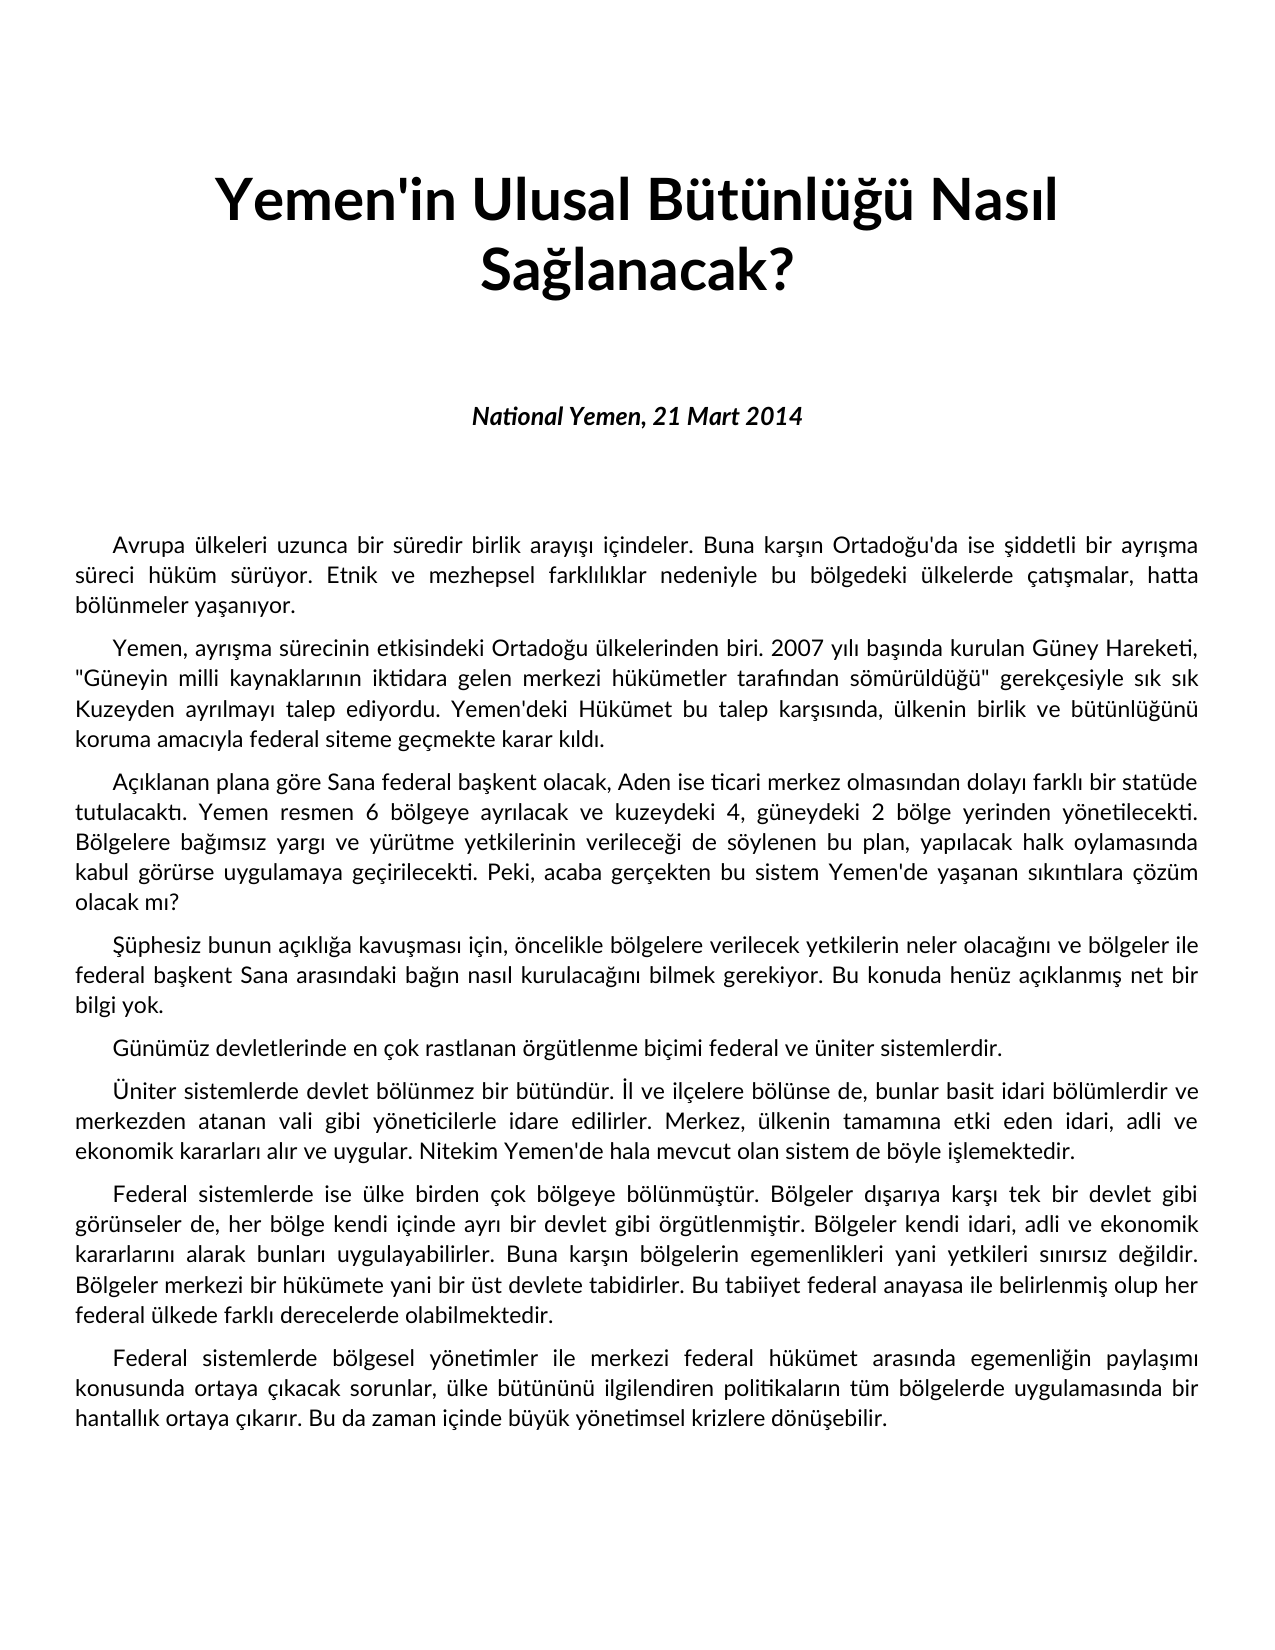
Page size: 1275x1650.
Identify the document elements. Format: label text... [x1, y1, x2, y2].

text Yemen, ayrışma sürecinin etkisindeki Ortadoğu ülkelerinden biri. 2007 yılı başında kurulan Güney Hareketi, "Güneyin milli kaynaklarının iktidara gelen merkezi hükümetler tarafından sömürüldüğü" gerekçesiyle sık sık Kuzeyden ayrılmayı talep ediyordu. Yemen'deki Hükümet bu talep karşısında, ülkenin birlik ve bütünlüğünü koruma amacıyla federal siteme geçmekte karar kıldı. [75, 634, 1200, 752]
text Açıklanan plana göre Sana federal başkent olacak, Aden ise ticari merkez olmasından dolayı farklı bir statüde tutulacaktı. Yemen resmen 6 bölgeye ayrılacak ve kuzeydeki 4, güneydeki 2 bölge yerinden yönetilecekti. Bölgelere bağımsız yargı ve yürütme yetkilerinin verileceği de söylenen bu plan, yapılacak halk oylamasında kabul görürse uygulamaya geçirilecekti. Peki, acaba gerçekten bu sistem Yemen'de yaşanan sıkıntılara çözüm olacak mı? [75, 767, 1200, 916]
text Federal sistemlerde ise ülke birden çok bölgeye bölünmüştür. Bölgeler dışarıya karşı tek bir devlet gibi görünseler de, her bölge kendi içinde ayrı bir devlet gibi örgütlenmiştir. Bölgeler kendi idari, adli ve ekonomik kararlarını alarak bunları uygulayabilirler. Buna karşın bölgelerin egemenlikleri yani yetkileri sınırsız değildir. Bölgeler merkezi bir hükümete yani bir üst devlete tabidirler. Bu tabiiyet federal anayasa ile belirlenmiş olup her federal ülkede farklı derecelerde olabilmektedir. [75, 1180, 1200, 1328]
text Şüphesiz bunun açıklığa kavuşması için, öncelikle bölgelere verilecek yetkilerin neler olacağını ve bölgeler ile federal başkent Sana arasındaki bağın nasıl kurulacağını bilmek gerekiyor. Bu konuda henüz açıklanmış net bir bilgi yok. [75, 931, 1200, 1019]
text Avrupa ülkeleri uzunca bir süredir birlik arayışı içindeler. Buna karşın Ortadoğu'da ise şiddetli bir ayrışma süreci hüküm sürüyor. Etnik ve mezhepsel farklılıklar nedeniyle bu bölgedeki ülkelerde çatışmalar, hatta bölünmeler yaşanıyor. [75, 531, 1200, 619]
text Günümüz devletlerinde en çok rastlanan örgütlenme biçimi federal ve üniter sistemlerdir. [75, 1034, 1200, 1061]
subtitle Yemen'in Ulusal Bütünlüğü Nasıl Sağlanacak? [75, 162, 1200, 302]
text Federal sistemlerde bölgesel yönetimler ile merkezi federal hükümet arasında egemenliğin paylaşımı konusunda ortaya çıkacak sorunlar, ülke bütününü ilgilendiren politikaların tüm bölgelerde uygulamasında bir hantallık ortaya çıkarır. Bu da zaman içinde büyük yönetimsel krizlere dönüşebilir. [75, 1343, 1200, 1431]
text National Yemen, 21 Mart 2014 [75, 400, 1200, 430]
text Üniter sistemlerde devlet bölünmez bir bütündür. İl ve ilçelere bölünse de, bunlar basit idari bölümlerdir ve merkezden atanan vali gibi yöneticilerle idare edilirler. Merkez, ülkenin tamamına etki eden idari, adli ve ekonomik kararları alır ve uygular. Nitekim Yemen'de hala mevcut olan sistem de böyle işlemektedir. [75, 1077, 1200, 1164]
